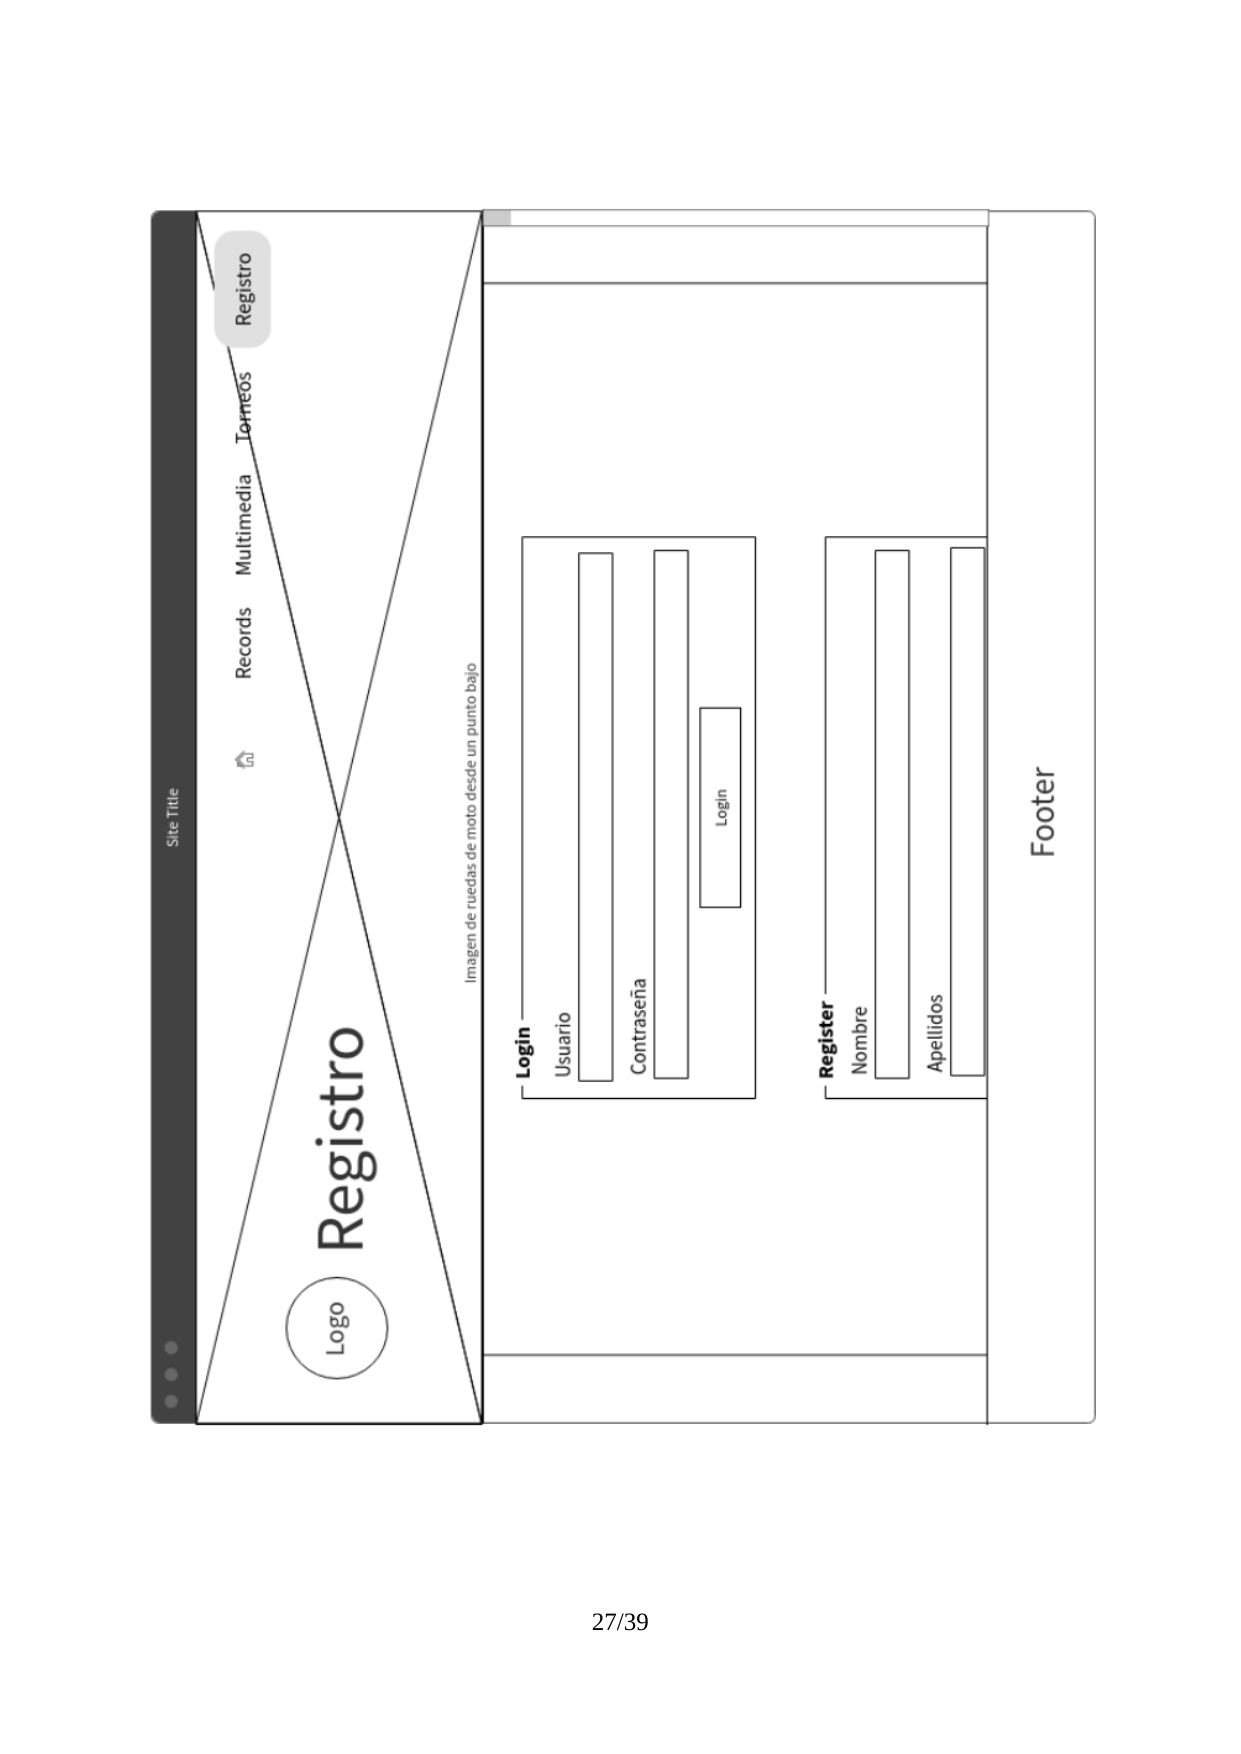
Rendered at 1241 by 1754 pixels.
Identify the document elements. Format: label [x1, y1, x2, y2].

picture [139, 198, 1103, 1439]
